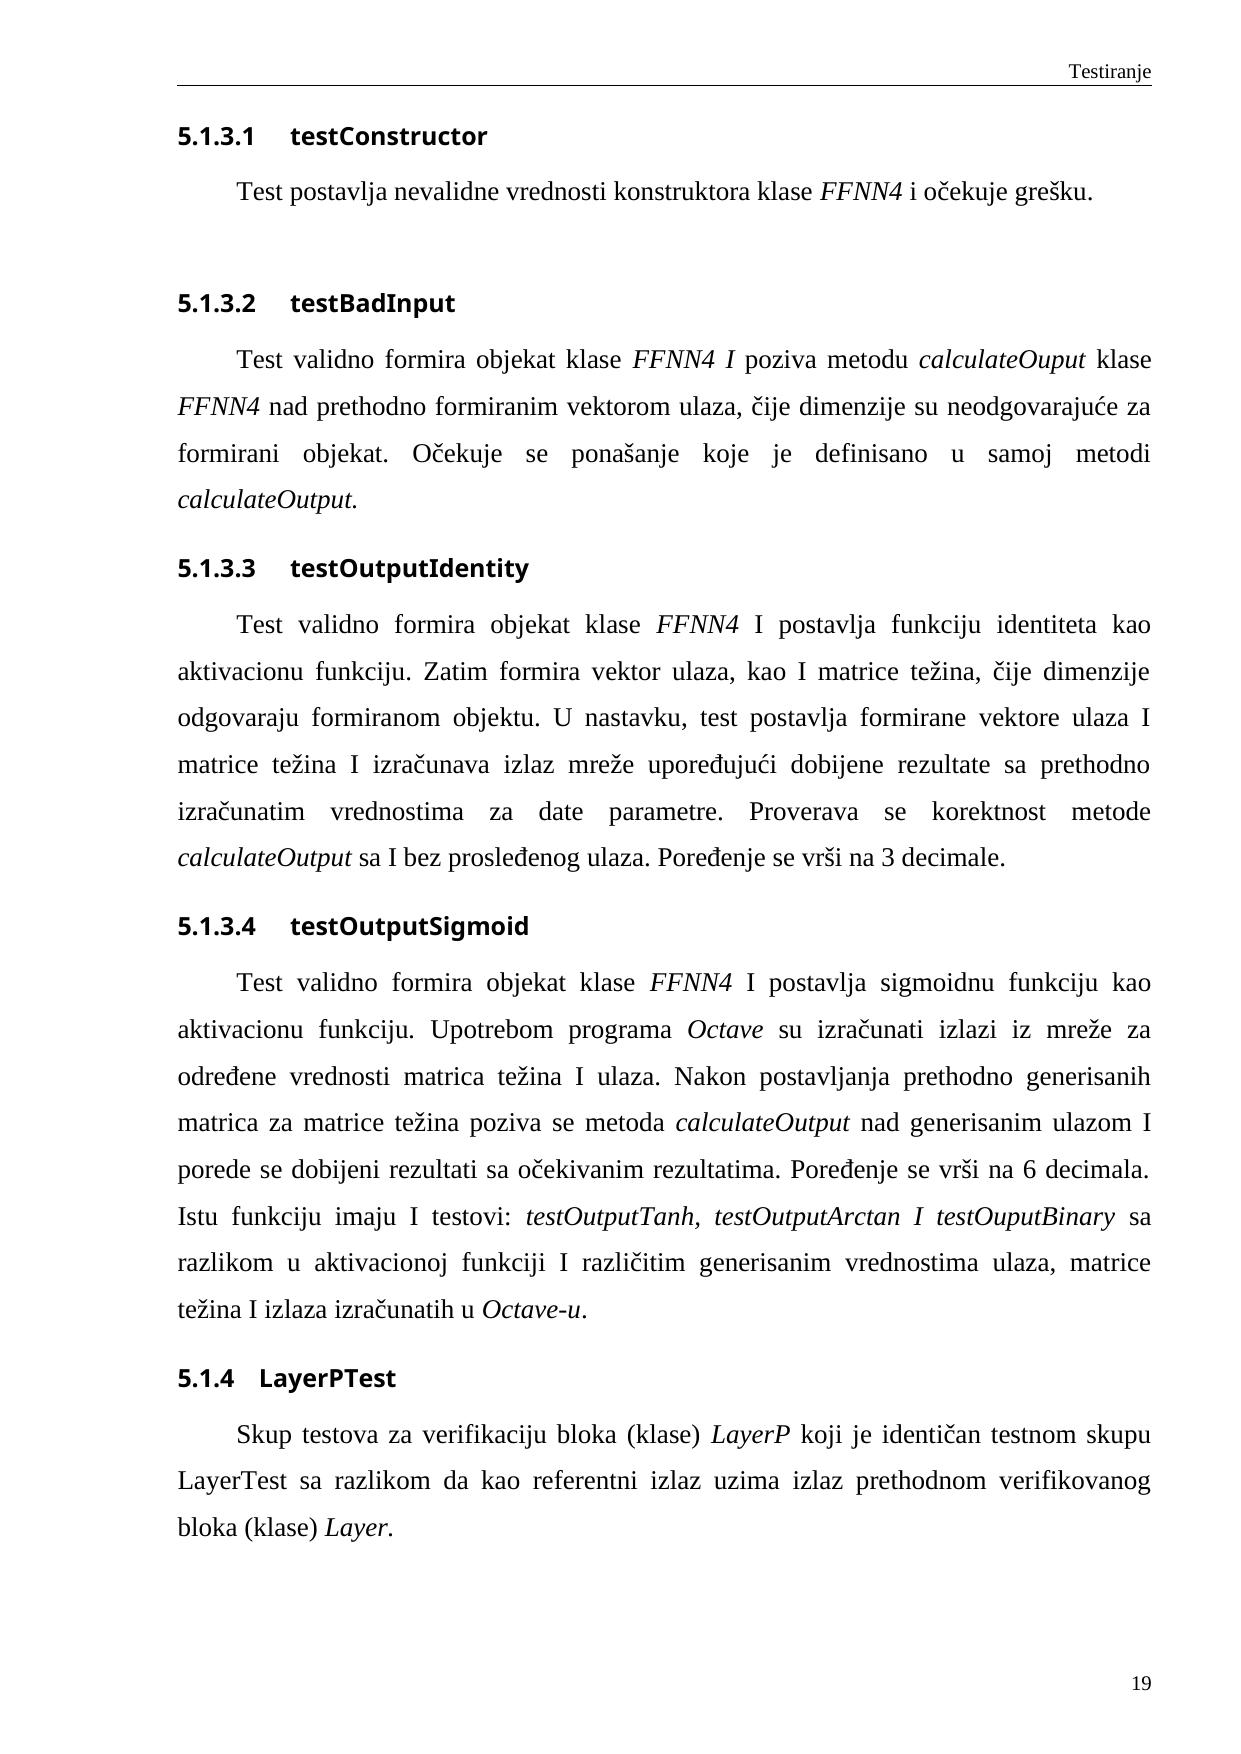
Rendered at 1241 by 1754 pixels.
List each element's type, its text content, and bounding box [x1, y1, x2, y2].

text Test postavlja nevalidne vrednosti konstruktora klase FFNN4 i očekuje grešku. [177, 175, 1152, 207]
subtitle LayerPTest [177, 1360, 1152, 1394]
text Skup testova za verifikaciju bloka (klase) LayerP koji je identičan testnom skupu LayerTest sa razlikom da kao referentni izlaz uzima izlaz prethodnom verifikovanog bloka (klase) Layer. [177, 1418, 1152, 1542]
subtitle testOutputIdentity [177, 551, 1152, 585]
text Test validno formira objekat klase FFNN4 I postavlja funkciju identiteta kao aktivacionu funkciju. Zatim formira vektor ulaza, kao I matrice težina, čije dimenzije odgovaraju formiranom objektu. U nastavku, test postavlja formirane vektore ulaza I matrice težina I izračunava izlaz mreže upoređujući dobijene rezultate sa prethodno izračunatim vrednostima za date parametre. Proverava se korektnost metode calculateOutput sa I bez prosleđenog ulaza. Poređenje se vrši na 3 decimale. [177, 608, 1152, 873]
text Test validno formira objekat klase FFNN4 I postavlja sigmoidnu funkciju kao aktivacionu funkciju. Upotrebom programa Octave su izračunati izlazi iz mreže za određene vrednosti matrica težina I ulaza. Nakon postavljanja prethodno generisanih matrica za matrice težina poziva se metoda calculateOutput nad generisanim ulazom I porede se dobijeni rezultati sa očekivanim rezultatima. Poređenje se vrši na 6 decimala. Istu funkciju imaju I testovi: testOutputTanh, testOutputArctan I testOuputBinary sa razlikom u aktivacionoj funkciji I različitim generisanim vrednostima ulaza, matrice težina I izlaza izračunatih u Octave-u. [177, 966, 1152, 1324]
text Test validno formira objekat klase FFNN4 I poziva metodu calculateOuput klase FFNN4 nad prethodno formiranim vektorom ulaza, čije dimenzije su neodgovarajuće za formirani objekat. Očekuje se ponašanje koje je definisano u samoj metodi calculateOutput. [177, 343, 1152, 514]
subtitle testOutputSigmoid [177, 909, 1152, 943]
subtitle testConstructor [177, 118, 1152, 152]
subtitle testBadInput [177, 286, 1152, 320]
